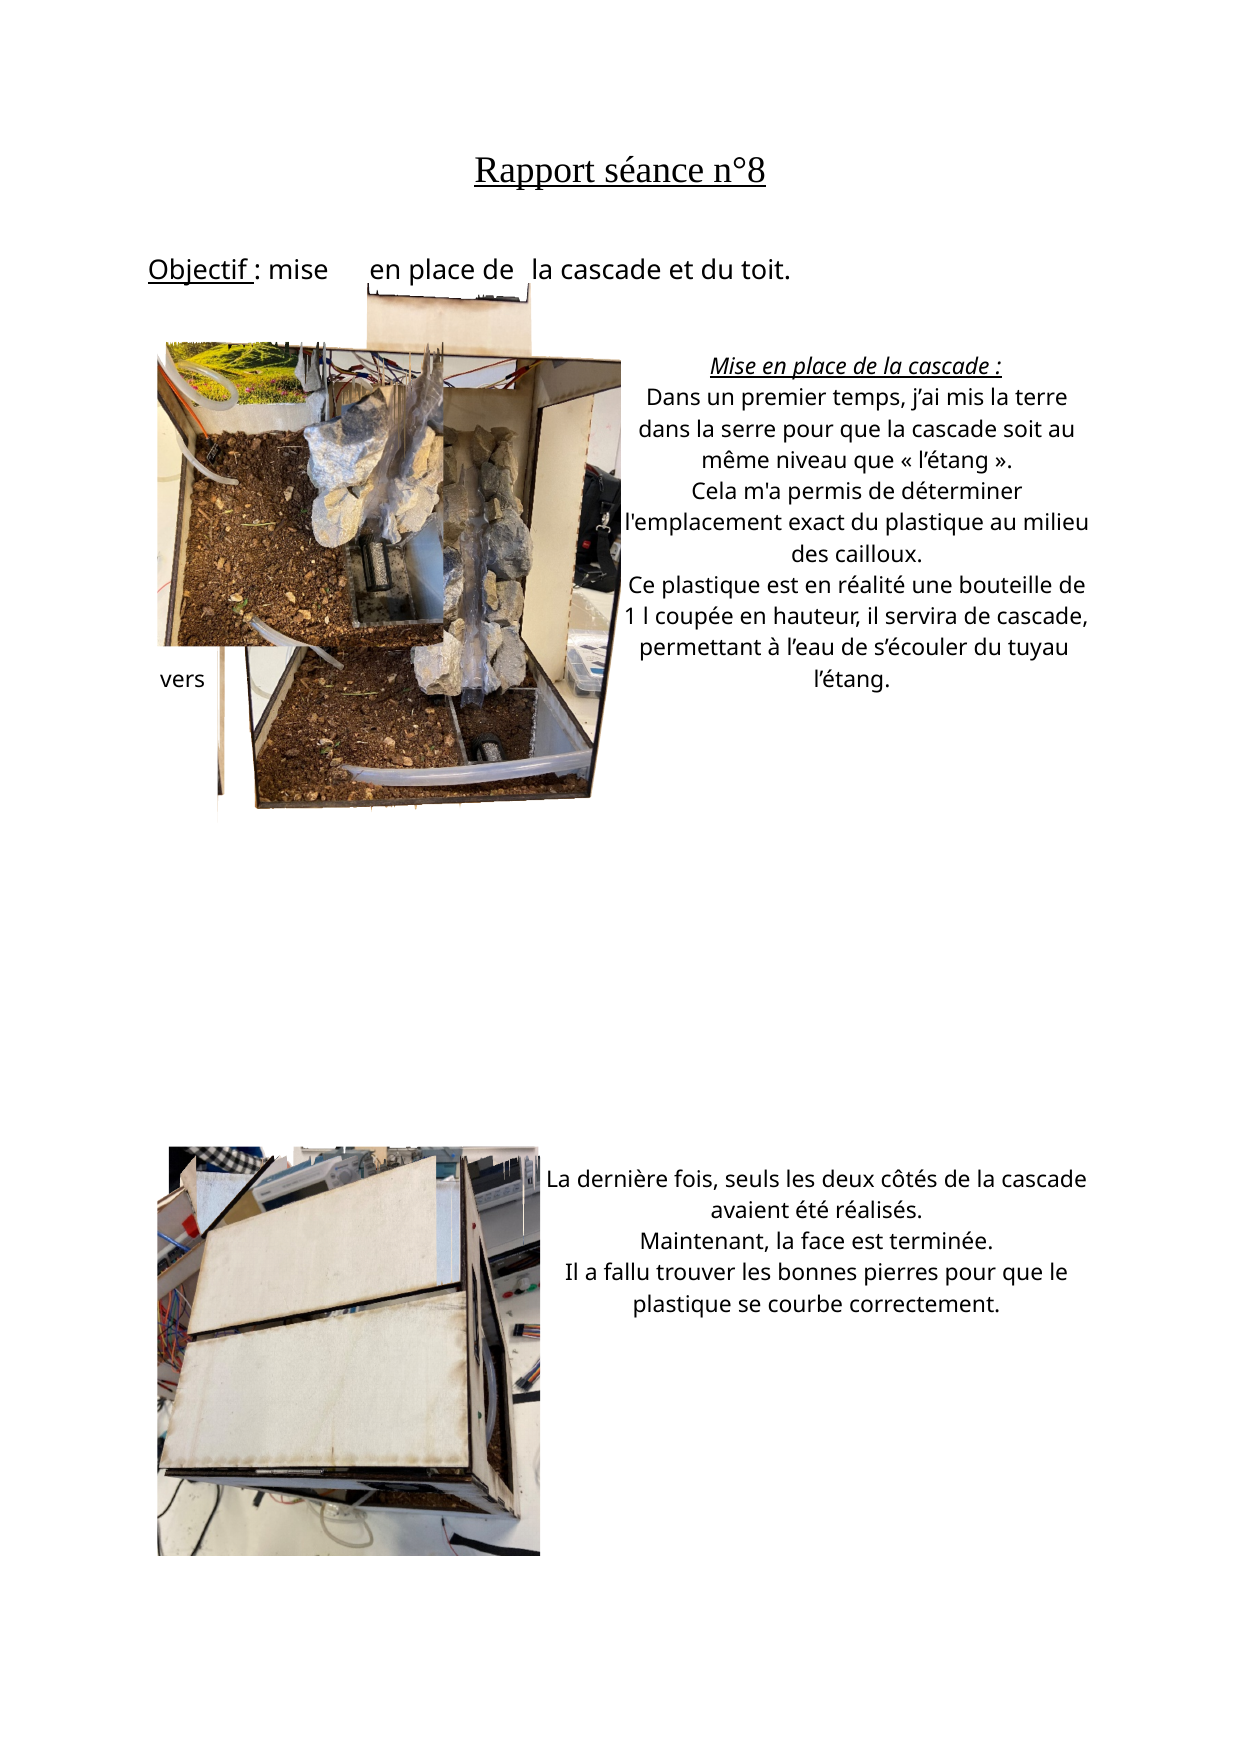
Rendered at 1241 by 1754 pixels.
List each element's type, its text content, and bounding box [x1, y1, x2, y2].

text Objectif : mise en place de la cascade et du toit. [148, 251, 1093, 350]
text Mise en place de la cascade : Dans un premier temps, j’ai mis la terre dans la serre pour que la cascade soit au même niveau que « l’étang ». Cela m'a permis de déterminer l'emplacement exact du plastique au milieu des cailloux. Ce plastique est en réalité une bouteille de 1 l coupée en hauteur, il servira de cascade, permettant à l’eau de s’écouler du tuyau vers l’étang. [218, 350, 1093, 819]
text [148, 1163, 168, 1413]
text La dernière fois, seuls les deux côtés de la cascade avaient été réalisés. Maintenant, la face est terminée. Il a fallu trouver les bonnes pierres pour que le plastique se courbe correctement. [541, 1163, 1093, 1413]
text Mise en place de la cascade : Dans un premier temps, j’ai mis la terre dans la serre pour que la cascade soit au même niveau que « l’étang ». Cela m'a permis de déterminer l'emplacement exact du plastique au milieu des cailloux. Ce plastique est en réalité une bouteille de 1 l coupée en hauteur, il servira de cascade, permettant à l’eau de s’écouler du tuyau vers l’étang. [148, 350, 217, 819]
text Rapport séance n°8 [148, 148, 1093, 251]
